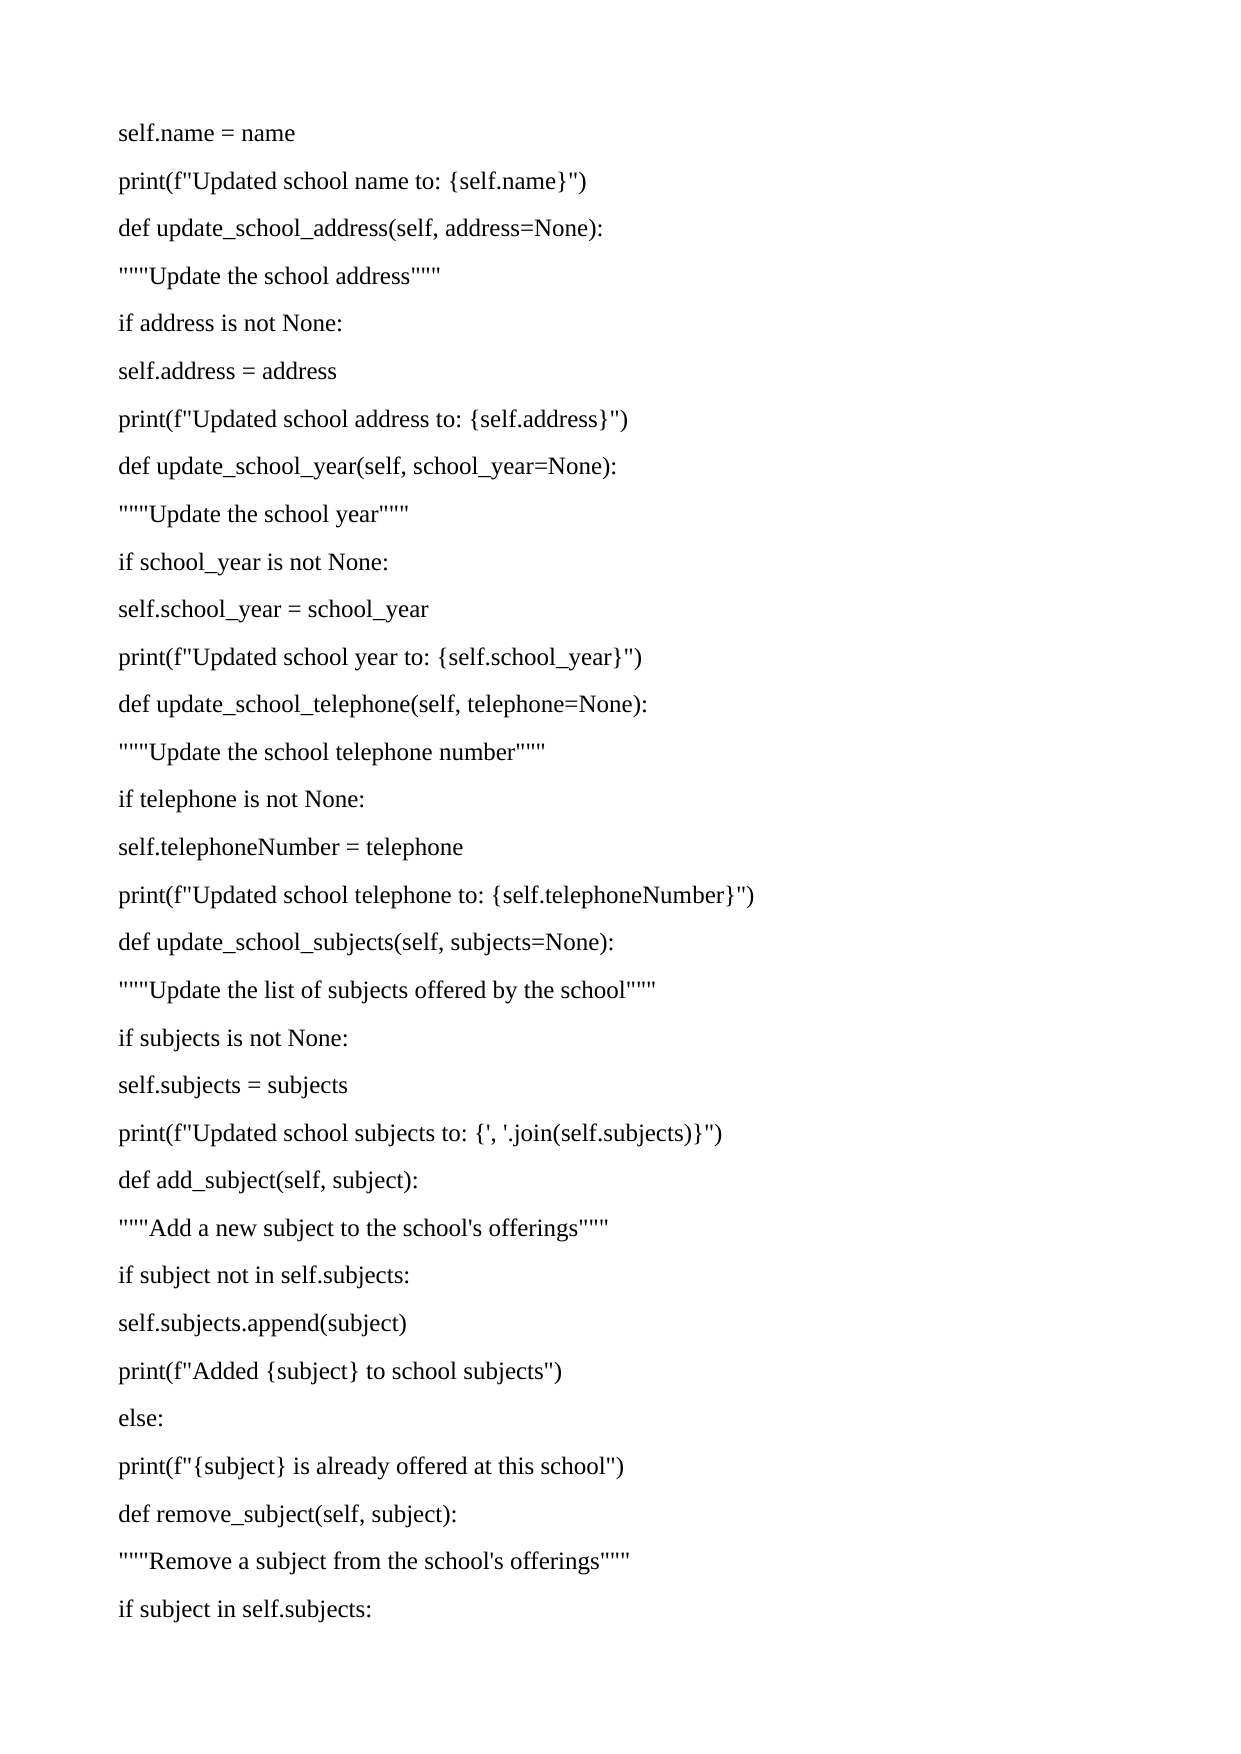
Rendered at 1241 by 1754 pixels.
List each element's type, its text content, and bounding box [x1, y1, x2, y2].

text self.address = address [118, 356, 1122, 385]
text self.telephoneNumber = telephone [118, 832, 1122, 861]
text if school_year is not None: [118, 547, 1122, 575]
text self.name = name [118, 118, 1122, 147]
text def update_school_year(self, school_year=None): [118, 451, 1122, 480]
text if subjects is not None: [118, 1023, 1122, 1051]
text print(f"Updated school subjects to: {', '.join(self.subjects)}") [118, 1118, 1122, 1147]
text def update_school_subjects(self, subjects=None): [118, 927, 1122, 956]
text """Update the school telephone number""" [118, 737, 1122, 766]
text if subject in self.subjects: [118, 1594, 1122, 1623]
text def update_school_address(self, address=None): [118, 213, 1122, 242]
text """Add a new subject to the school's offerings""" [118, 1213, 1122, 1242]
text self.subjects.append(subject) [118, 1308, 1122, 1337]
text if address is not None: [118, 308, 1122, 337]
text print(f"Updated school address to: {self.address}") [118, 404, 1122, 432]
text def remove_subject(self, subject): [118, 1499, 1122, 1527]
text """Remove a subject from the school's offerings""" [118, 1546, 1122, 1575]
text else: [118, 1403, 1122, 1432]
text self.school_year = school_year [118, 594, 1122, 623]
text print(f"Updated school telephone to: {self.telephoneNumber}") [118, 880, 1122, 908]
text print(f"Added {subject} to school subjects") [118, 1356, 1122, 1384]
text print(f"Updated school name to: {self.name}") [118, 166, 1122, 194]
text """Update the list of subjects offered by the school""" [118, 975, 1122, 1004]
text def update_school_telephone(self, telephone=None): [118, 689, 1122, 718]
text def add_subject(self, subject): [118, 1165, 1122, 1194]
text print(f"{subject} is already offered at this school") [118, 1451, 1122, 1480]
text self.subjects = subjects [118, 1070, 1122, 1099]
text print(f"Updated school year to: {self.school_year}") [118, 642, 1122, 671]
text if telephone is not None: [118, 784, 1122, 813]
text """Update the school year""" [118, 499, 1122, 528]
text """Update the school address""" [118, 261, 1122, 290]
text if subject not in self.subjects: [118, 1261, 1122, 1289]
